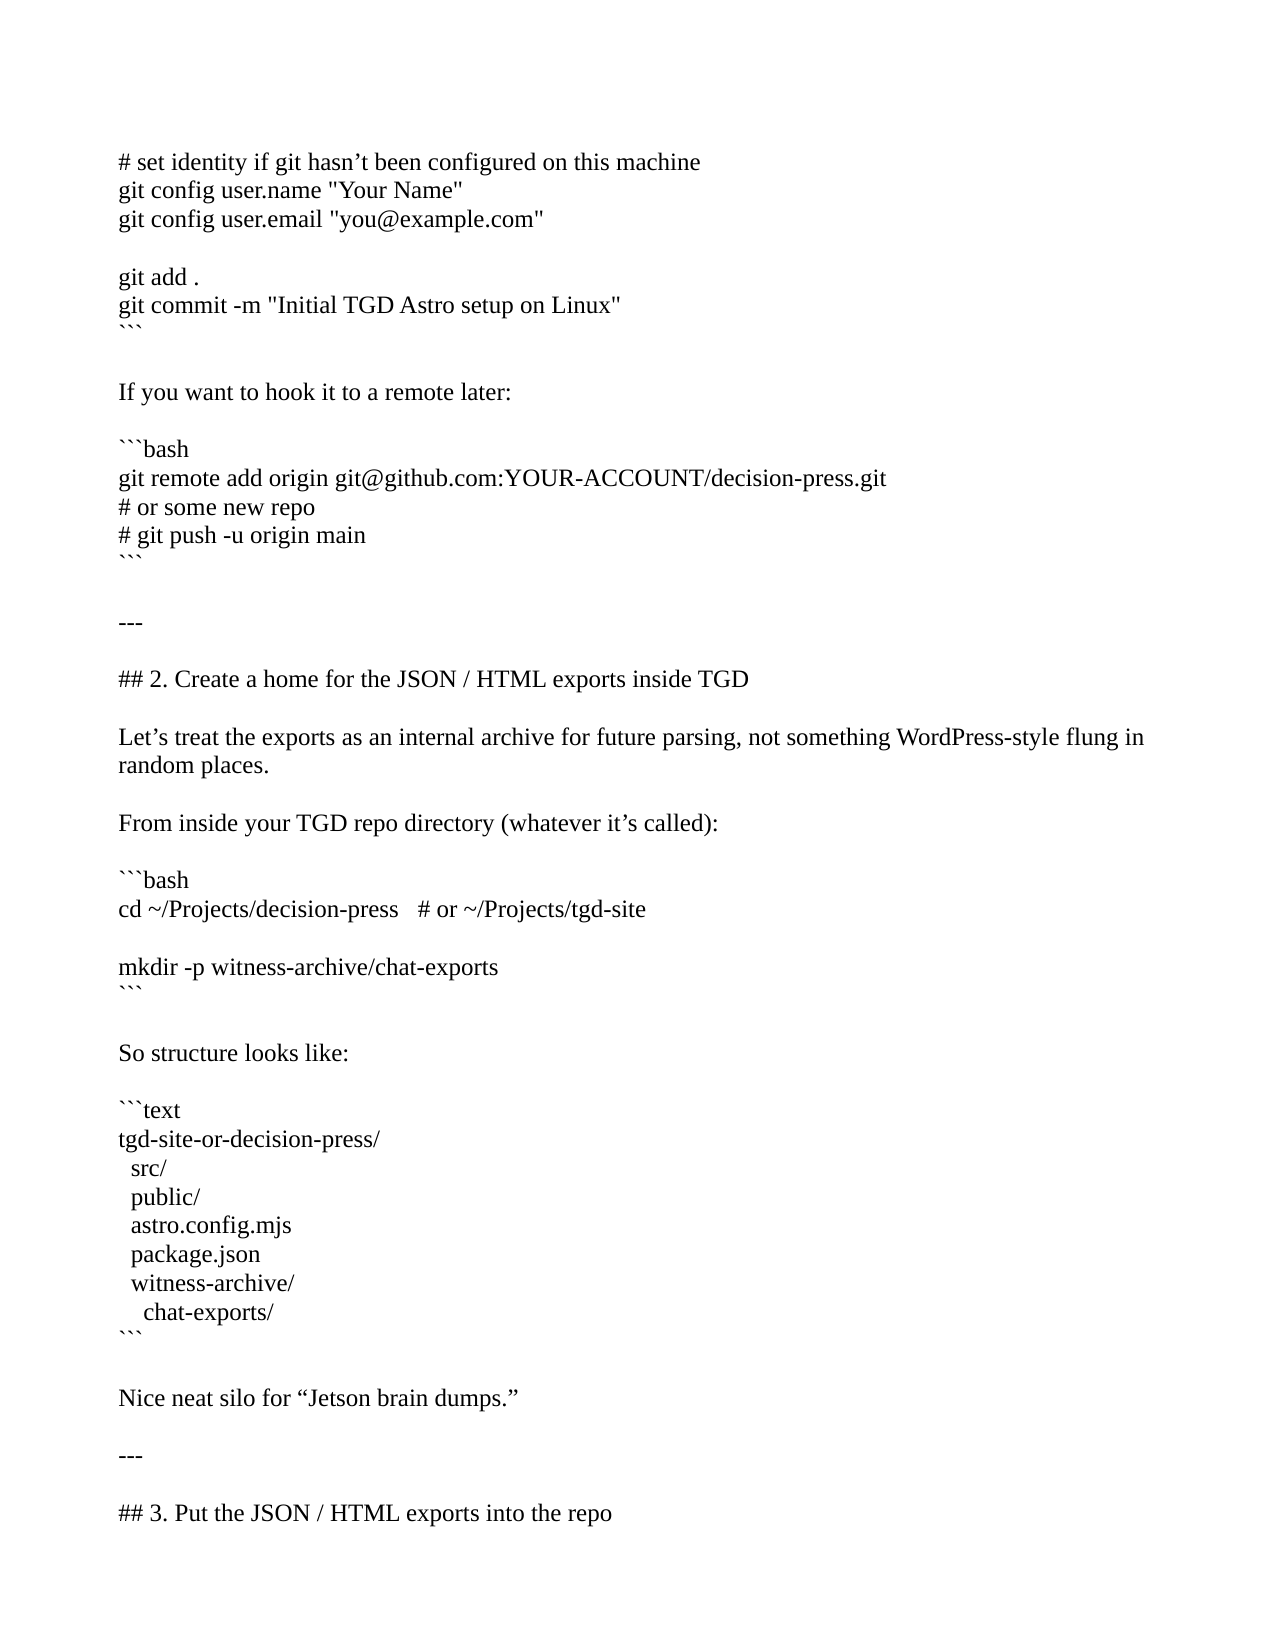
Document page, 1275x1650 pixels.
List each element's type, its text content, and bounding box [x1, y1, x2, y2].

text git config user.name "Your Name" [118, 176, 1157, 204]
text --- [118, 1441, 1157, 1469]
text ``` [118, 319, 1157, 348]
text ```bash [118, 434, 1157, 463]
text git config user.email "you@example.com" [118, 204, 1157, 233]
text If you want to hook it to a remote later: [118, 377, 1157, 406]
text ``` [118, 549, 1157, 578]
text public/ [118, 1182, 1157, 1211]
text # git push -u origin main [118, 521, 1157, 549]
text astro.config.mjs [118, 1211, 1157, 1239]
text tgd-site-or-decision-press/ [118, 1124, 1157, 1153]
text ```bash [118, 866, 1157, 894]
text src/ [118, 1153, 1157, 1182]
text chat-exports/ [118, 1297, 1157, 1326]
text ## 3. Put the JSON / HTML exports into the repo [118, 1498, 1157, 1527]
text Let’s treat the exports as an internal archive for future parsing, not something WordPress-style flung in random places. [118, 722, 1157, 779]
text ## 2. Create a home for the JSON / HTML exports inside TGD [118, 664, 1157, 693]
text git commit -m "Initial TGD Astro setup on Linux" [118, 291, 1157, 319]
text cd ~/Projects/decision-press # or ~/Projects/tgd-site [118, 894, 1157, 923]
text package.json [118, 1239, 1157, 1268]
text ``` [118, 981, 1157, 1009]
text witness-archive/ [118, 1268, 1157, 1297]
text mkdir -p witness-archive/chat-exports [118, 952, 1157, 981]
text So structure looks like: [118, 1038, 1157, 1067]
text git add . [118, 262, 1157, 291]
text ``` [118, 1326, 1157, 1354]
text # set identity if git hasn’t been configured on this machine [118, 147, 1157, 176]
text --- [118, 607, 1157, 636]
text ```text [118, 1096, 1157, 1124]
text # or some new repo [118, 492, 1157, 521]
text Nice neat silo for “Jetson brain dumps.” [118, 1383, 1157, 1412]
text From inside your TGD repo directory (whatever it’s called): [118, 808, 1157, 837]
text git remote add origin git@github.com:YOUR-ACCOUNT/decision-press.git [118, 463, 1157, 492]
